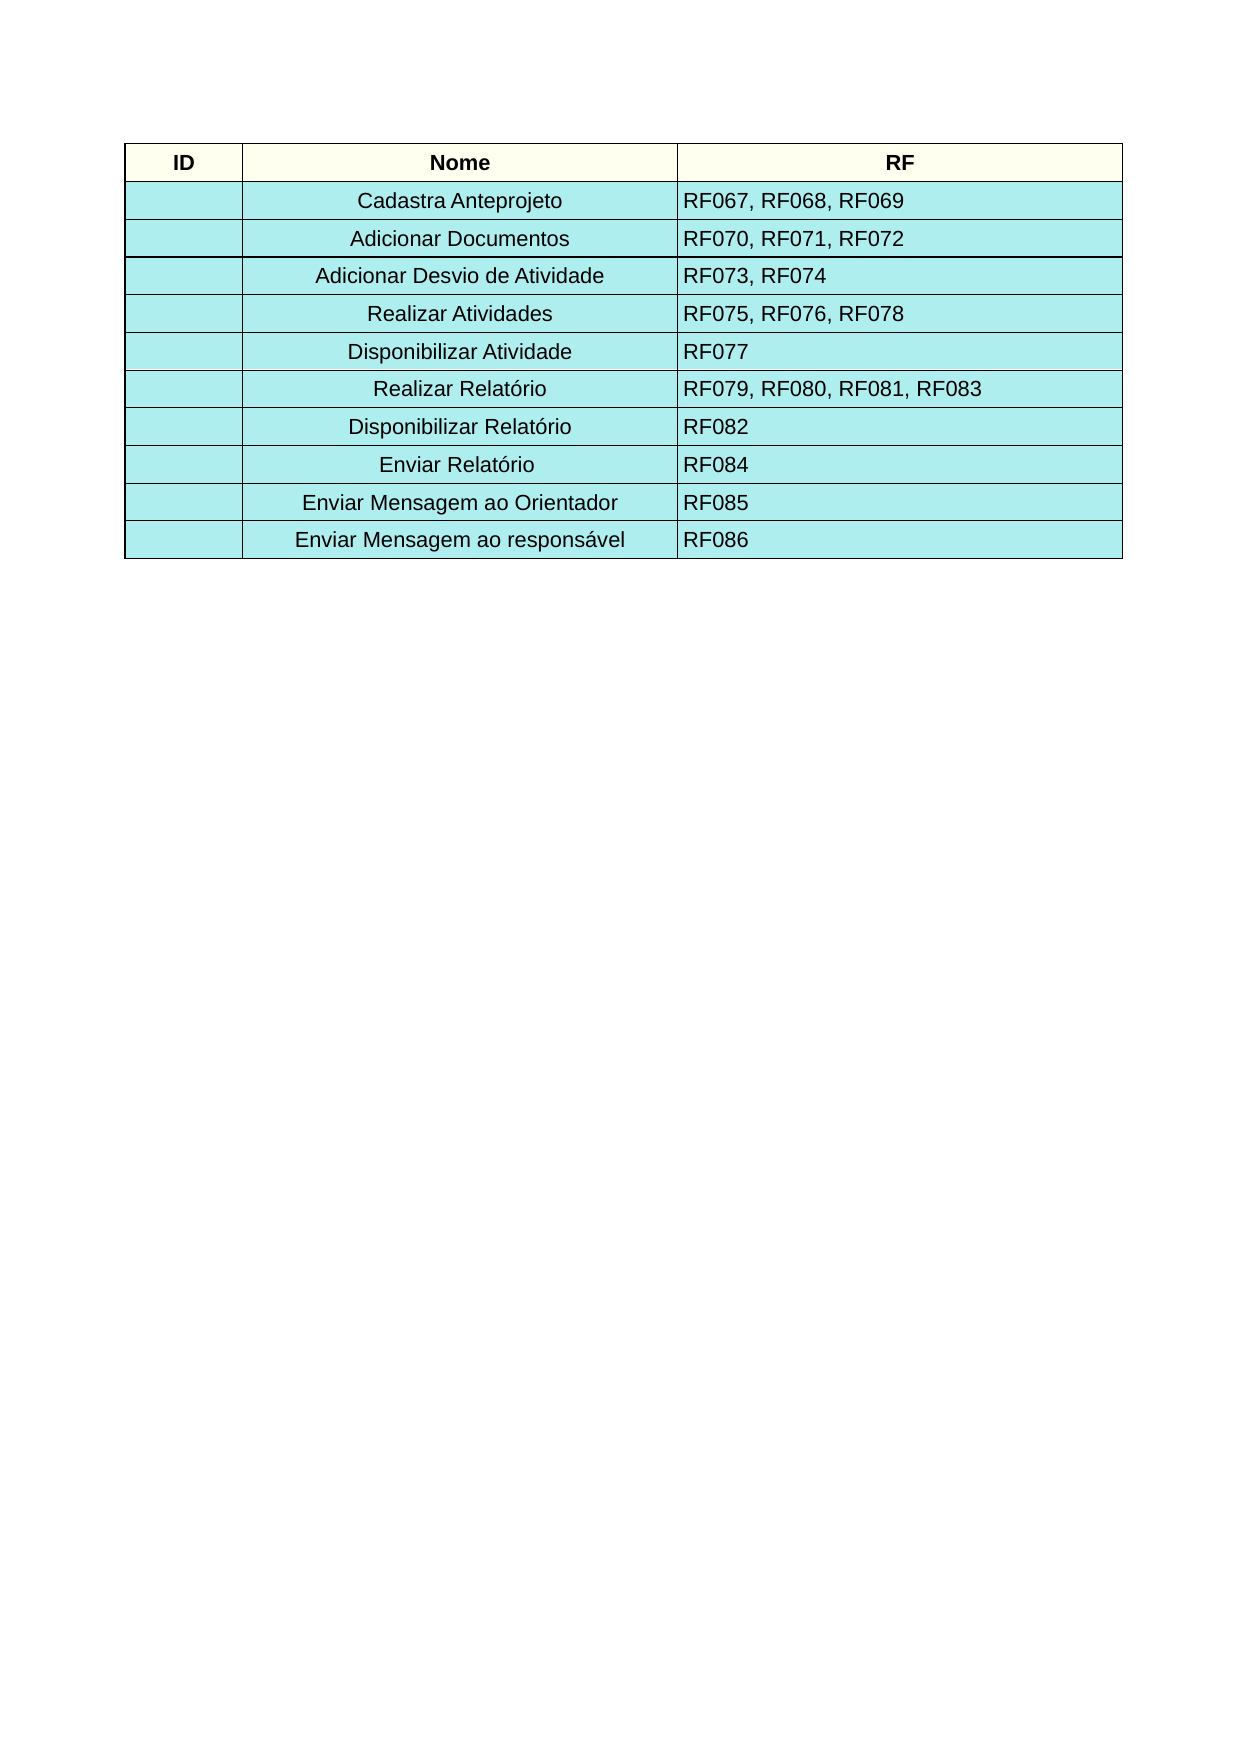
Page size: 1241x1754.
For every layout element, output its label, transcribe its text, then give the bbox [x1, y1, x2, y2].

table_header RF [678, 144, 1122, 181]
table_cell Enviar Mensagem ao responsável [243, 521, 677, 558]
table_cell [126, 220, 242, 256]
table_cell [126, 295, 242, 332]
table_cell RF082 [678, 408, 1122, 445]
table_cell [126, 484, 242, 520]
table_cell RF073, RF074 [678, 258, 1122, 294]
table_cell [126, 408, 242, 445]
table_cell Disponibilizar Relatório [243, 408, 677, 445]
table_cell Adicionar Documentos [243, 220, 677, 256]
table_cell Enviar Relatório [243, 446, 677, 483]
table_cell RF085 [678, 484, 1122, 520]
table_cell Enviar Mensagem ao Orientador [243, 484, 677, 520]
table_cell Disponibilizar Atividade [243, 333, 677, 369]
table_cell [126, 182, 242, 219]
table_cell Realizar Relatório [243, 371, 677, 407]
table_cell RF086 [678, 521, 1122, 558]
table_cell RF084 [678, 446, 1122, 483]
table_cell [126, 258, 242, 294]
table_header ID [126, 144, 242, 181]
table_cell Adicionar Desvio de Atividade [243, 258, 677, 294]
table_cell RF070, RF071, RF072 [678, 220, 1122, 256]
table_cell Cadastra Anteprojeto [243, 182, 677, 219]
table_cell Realizar Atividades [243, 295, 677, 332]
table_cell RF079, RF080, RF081, RF083 [678, 371, 1122, 407]
table_cell [126, 446, 242, 483]
table_cell RF075, RF076, RF078 [678, 295, 1122, 332]
table_cell [126, 371, 242, 407]
table_cell [126, 333, 242, 369]
table_cell [126, 521, 242, 558]
table_cell RF077 [678, 333, 1122, 369]
table_cell RF067, RF068, RF069 [678, 182, 1122, 219]
table_header Nome [243, 144, 677, 181]
